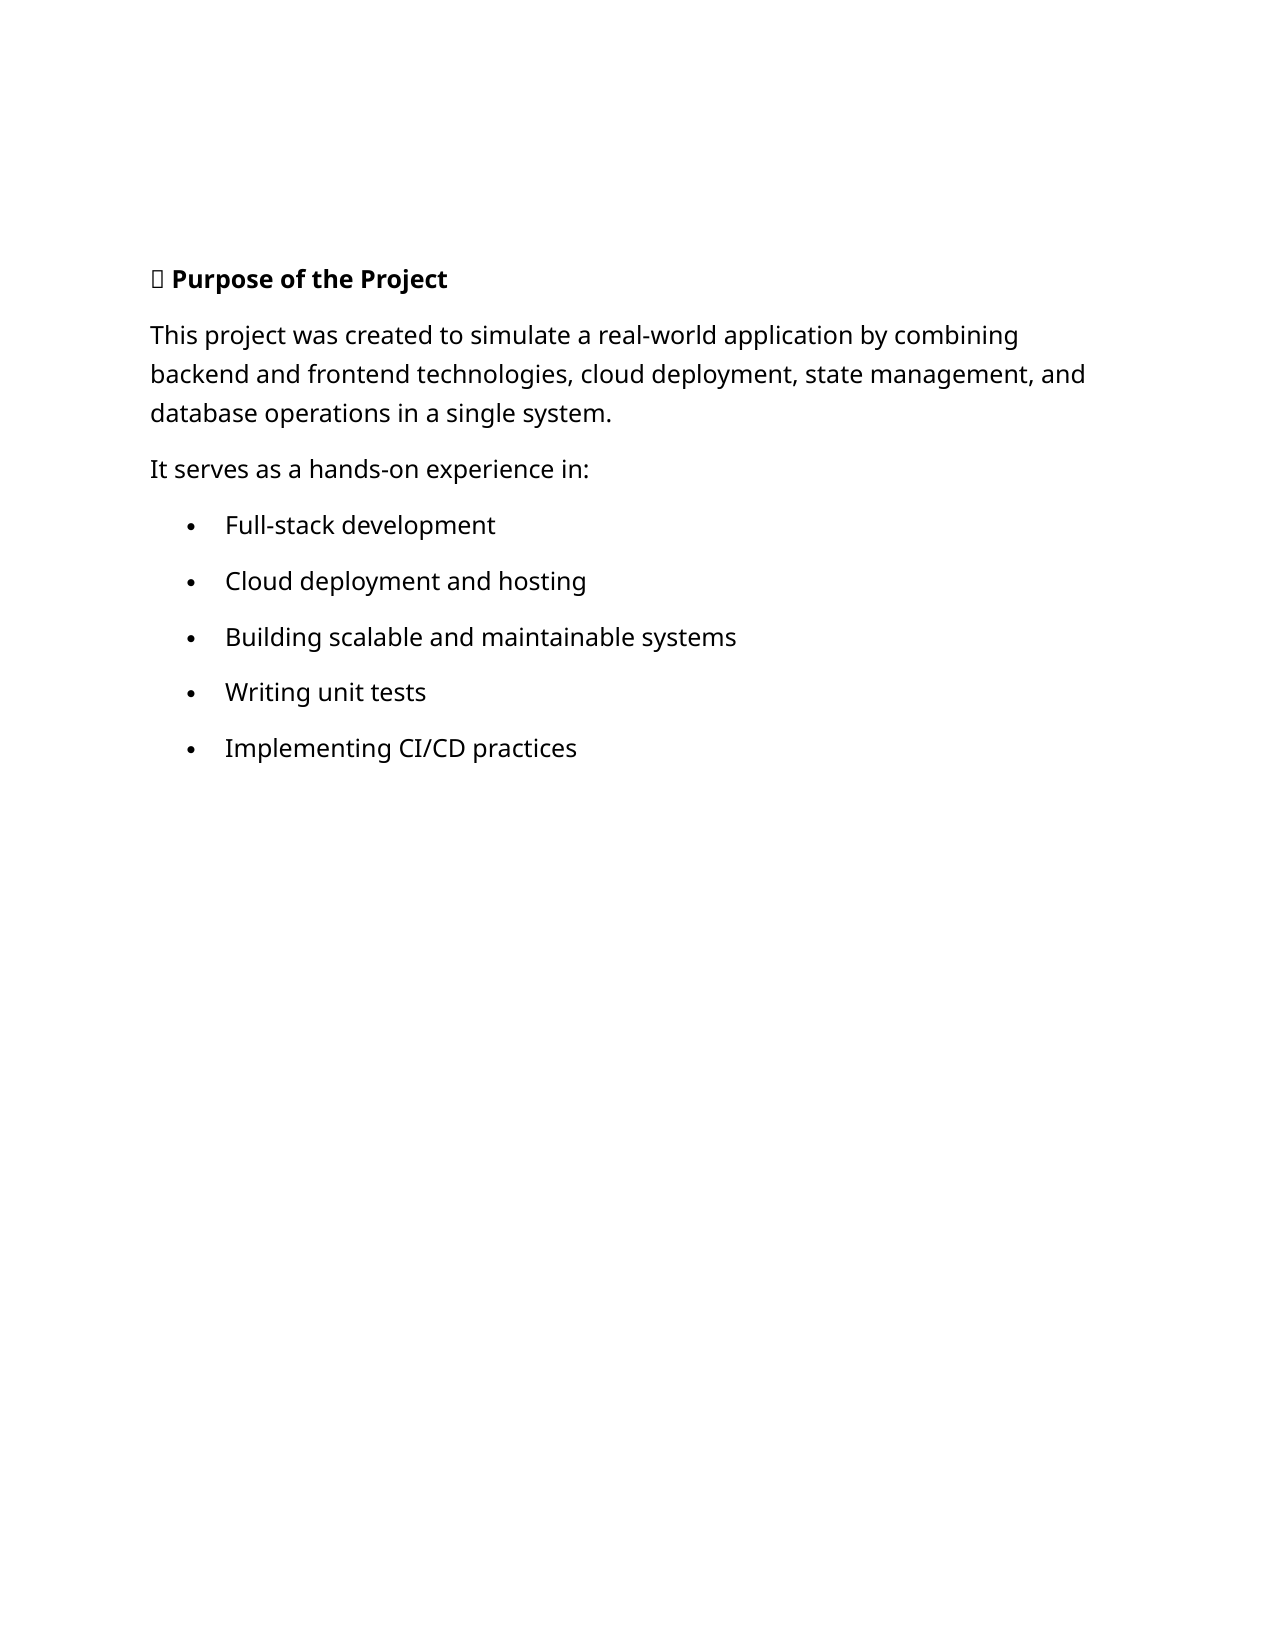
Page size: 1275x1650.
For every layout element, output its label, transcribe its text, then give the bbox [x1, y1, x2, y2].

text 🎯 Purpose of the Project [150, 262, 1125, 296]
text This project was created to simulate a real-world application by combining backend and frontend technologies, cloud deployment, state management, and database operations in a single system. [150, 317, 1125, 430]
list Building scalable and maintainable systems [187, 619, 1125, 653]
list Full-stack development [187, 507, 1125, 542]
list Implementing CI/CD practices [187, 731, 1125, 765]
list Cloud deployment and hosting [187, 563, 1125, 597]
text It serves as a hands-on experience in: [150, 452, 1125, 486]
list Writing unit tests [187, 675, 1125, 709]
